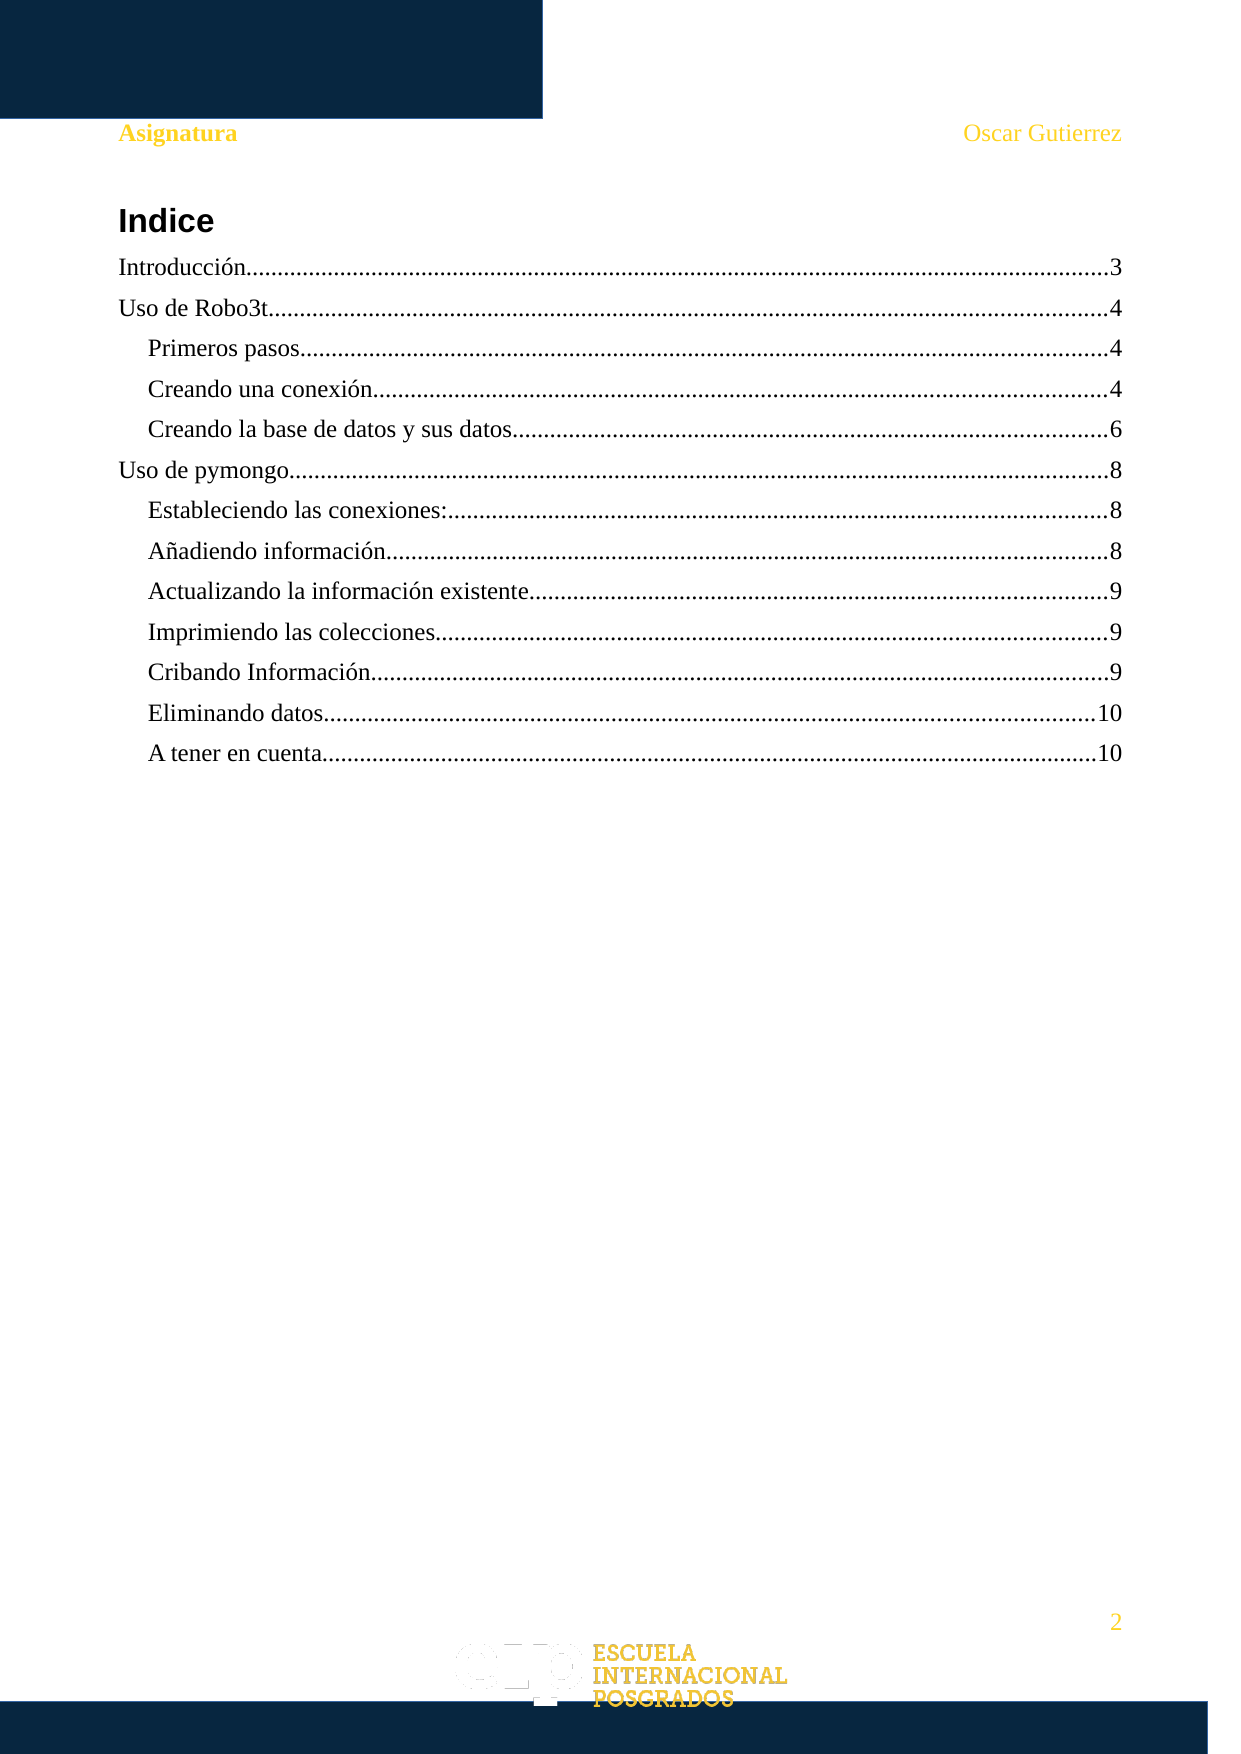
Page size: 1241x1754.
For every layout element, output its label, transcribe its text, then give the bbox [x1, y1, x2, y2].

text Creando la base de datos y sus datos 6 [148, 414, 1122, 443]
text A tener en cuenta 10 [148, 738, 1122, 767]
text Introducción 3 [118, 252, 1122, 281]
picture [452, 1614, 788, 1712]
text Uso de pymongo 8 [118, 455, 1122, 484]
subtitle Indice [118, 201, 1122, 240]
text Uso de Robo3t 4 [118, 293, 1122, 322]
text Añadiendo información 8 [148, 536, 1122, 565]
text Creando una conexión 4 [148, 374, 1122, 403]
text Eliminando datos 10 [148, 698, 1122, 727]
text Imprimiendo las colecciones 9 [148, 617, 1122, 646]
text Cribando Información 9 [148, 657, 1122, 686]
text Estableciendo las conexiones: 8 [148, 495, 1122, 524]
text Primeros pasos 4 [148, 333, 1122, 362]
text Actualizando la información existente 9 [148, 576, 1122, 605]
